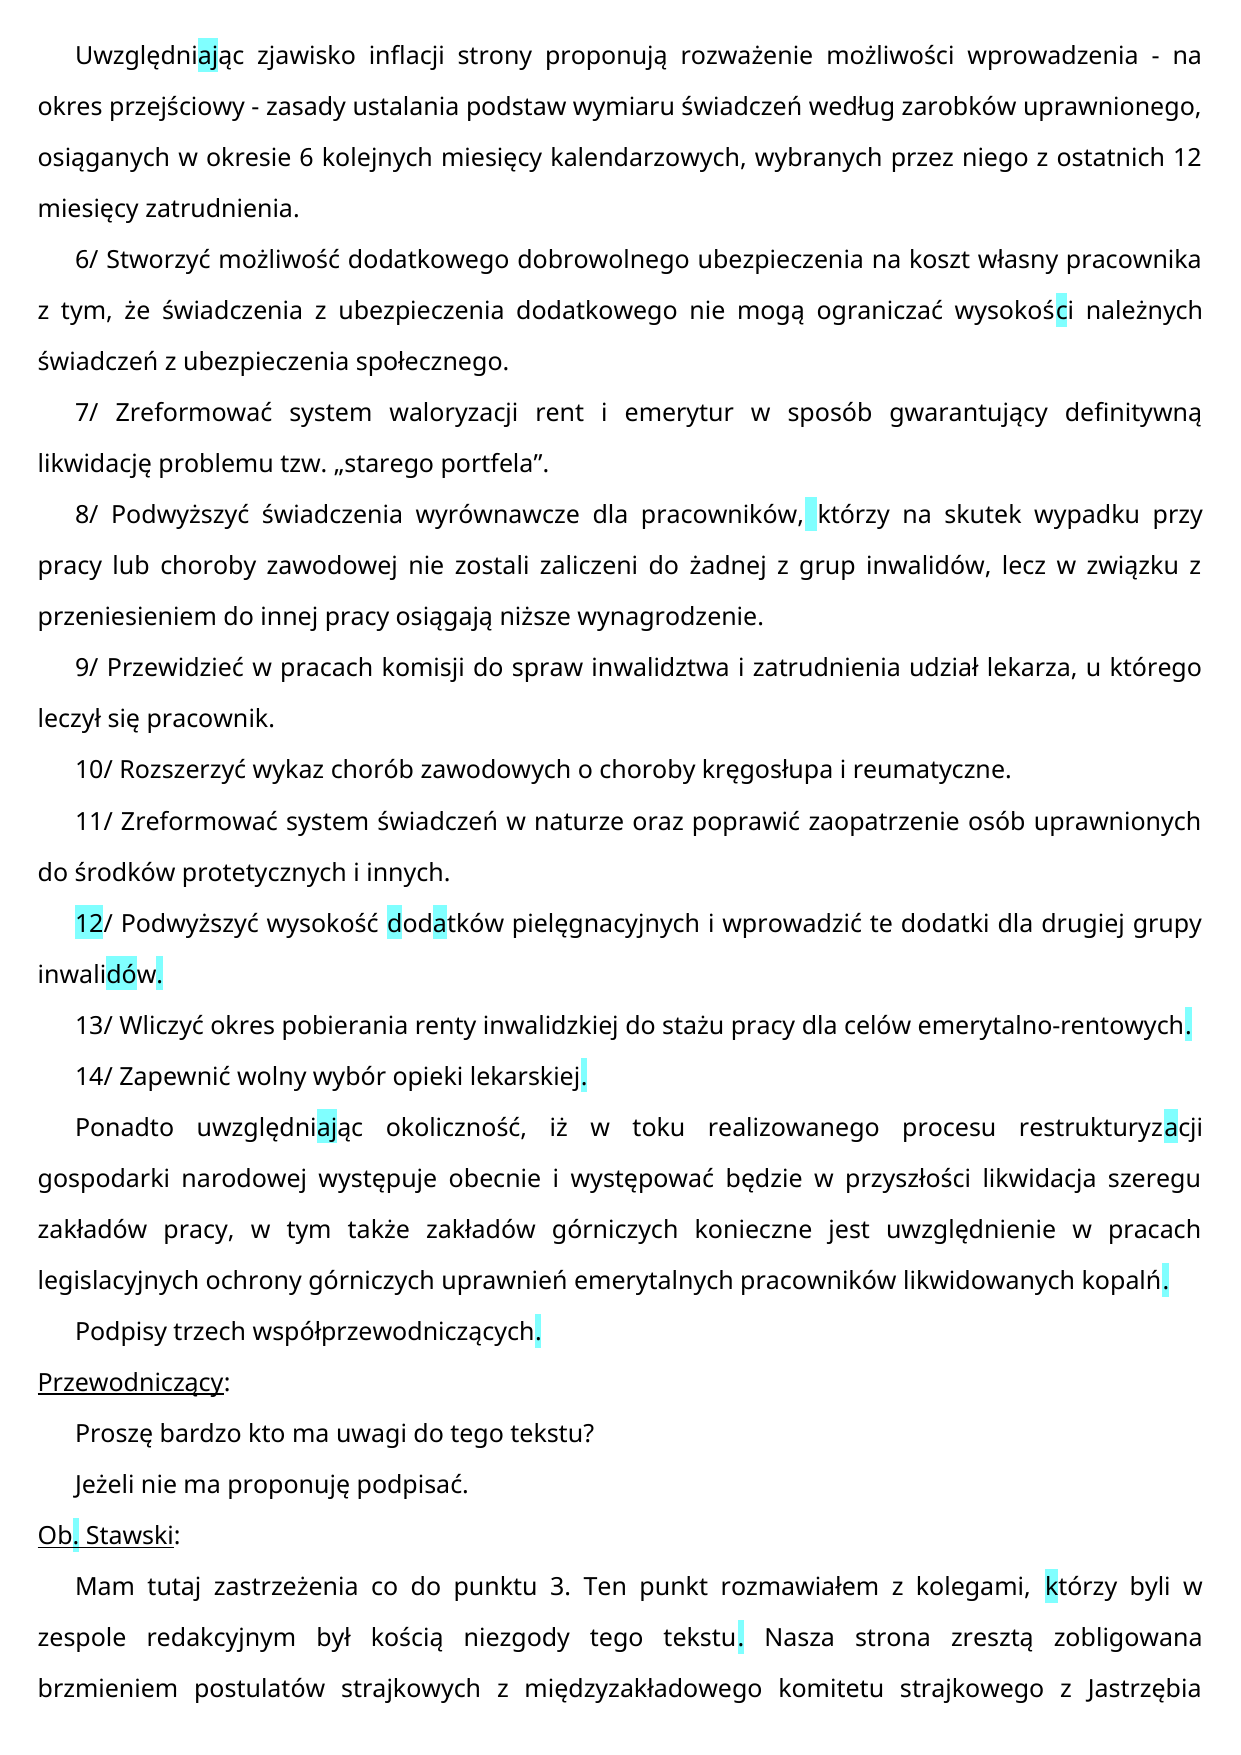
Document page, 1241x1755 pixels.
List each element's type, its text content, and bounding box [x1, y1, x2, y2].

text 10/ Rozszerzyć wykaz chorób zawodowych o choroby kręgosłupa i reumatyczne. [37, 752, 1203, 786]
text Proszę bardzo kto ma uwagi do tego tekstu? [37, 1416, 1203, 1450]
text Ponadto uwzględniając okoliczność, iż w toku realizowanego procesu restrukturyzacji gospodarki narodowej występuje obecnie i występować będzie w przyszłości likwidacja szeregu zakładów pracy, w tym także zakładów górniczych konieczne jest uwzględnienie w pracach legislacyjnych ochrony górniczych uprawnień emerytalnych pracowników likwidowanych kopalń. [37, 1109, 1203, 1297]
text 7/ Zreformować system waloryzacji rent i emerytur w sposób gwarantujący definitywną likwidację problemu tzw. „starego portfela”. [37, 395, 1203, 480]
text Ob. Stawski: [37, 1518, 1203, 1552]
text 9/ Przewidzieć w pracach komisji do spraw inwalidztwa i zatrudnienia udział lekarza, u którego leczył się pracownik. [37, 650, 1203, 735]
text Podpisy trzech współprzewodniczących. [37, 1313, 1203, 1348]
text 11/ Zreformować system świadczeń w naturze oraz poprawić zaopatrzenie osób uprawnionych do środków protetycznych i innych. [37, 803, 1203, 888]
text Jeżeli nie ma proponuję podpisać. [37, 1467, 1203, 1501]
text Uwzględniając zjawisko inflacji strony proponują rozważenie możliwości wprowadzenia - na okres przejściowy - zasady ustalania podstaw wymiaru świadczeń według zarobków uprawnionego, osiąganych w okresie 6 kolejnych miesięcy kalendarzowych, wybranych przez niego z ostatnich 12 miesięcy zatrudnienia. [37, 37, 1203, 225]
text 13/ Wliczyć okres pobierania renty inwalidzkiej do stażu pracy dla celów emerytalno-rentowych. [37, 1007, 1203, 1041]
text 12/ Podwyższyć wysokość dodatków pielęgnacyjnych i wprowadzić te dodatki dla drugiej grupy inwalidów. [37, 905, 1203, 990]
text 6/ Stworzyć możliwość dodatkowego dobrowolnego ubezpieczenia na koszt własny pracownika z tym, że świadczenia z ubezpieczenia dodatkowego nie mogą ograniczać wysokości należnych świadczeń z ubezpieczenia społecznego. [37, 242, 1203, 378]
text 8/ Podwyższyć świadczenia wyrównawcze dla pracowników, którzy na skutek wypadku przy pracy lub choroby zawodowej nie zostali zaliczeni do żadnej z grup inwalidów, lecz w związku z przeniesieniem do innej pracy osiągają niższe wynagrodzenie. [37, 497, 1203, 633]
text Przewodniczący: [37, 1364, 1203, 1399]
text Mam tutaj zastrzeżenia co do punktu 3. Ten punkt rozmawiałem z kolegami, którzy byli w zespole redakcyjnym był kością niezgody tego tekstu. Nasza strona zresztą zobligowana brzmieniem postulatów strajkowych z międzyzakładowego komitetu strajkowego z Jastrzębia [37, 1569, 1203, 1705]
text 14/ Zapewnić wolny wybór opieki lekarskiej. [37, 1058, 1203, 1092]
